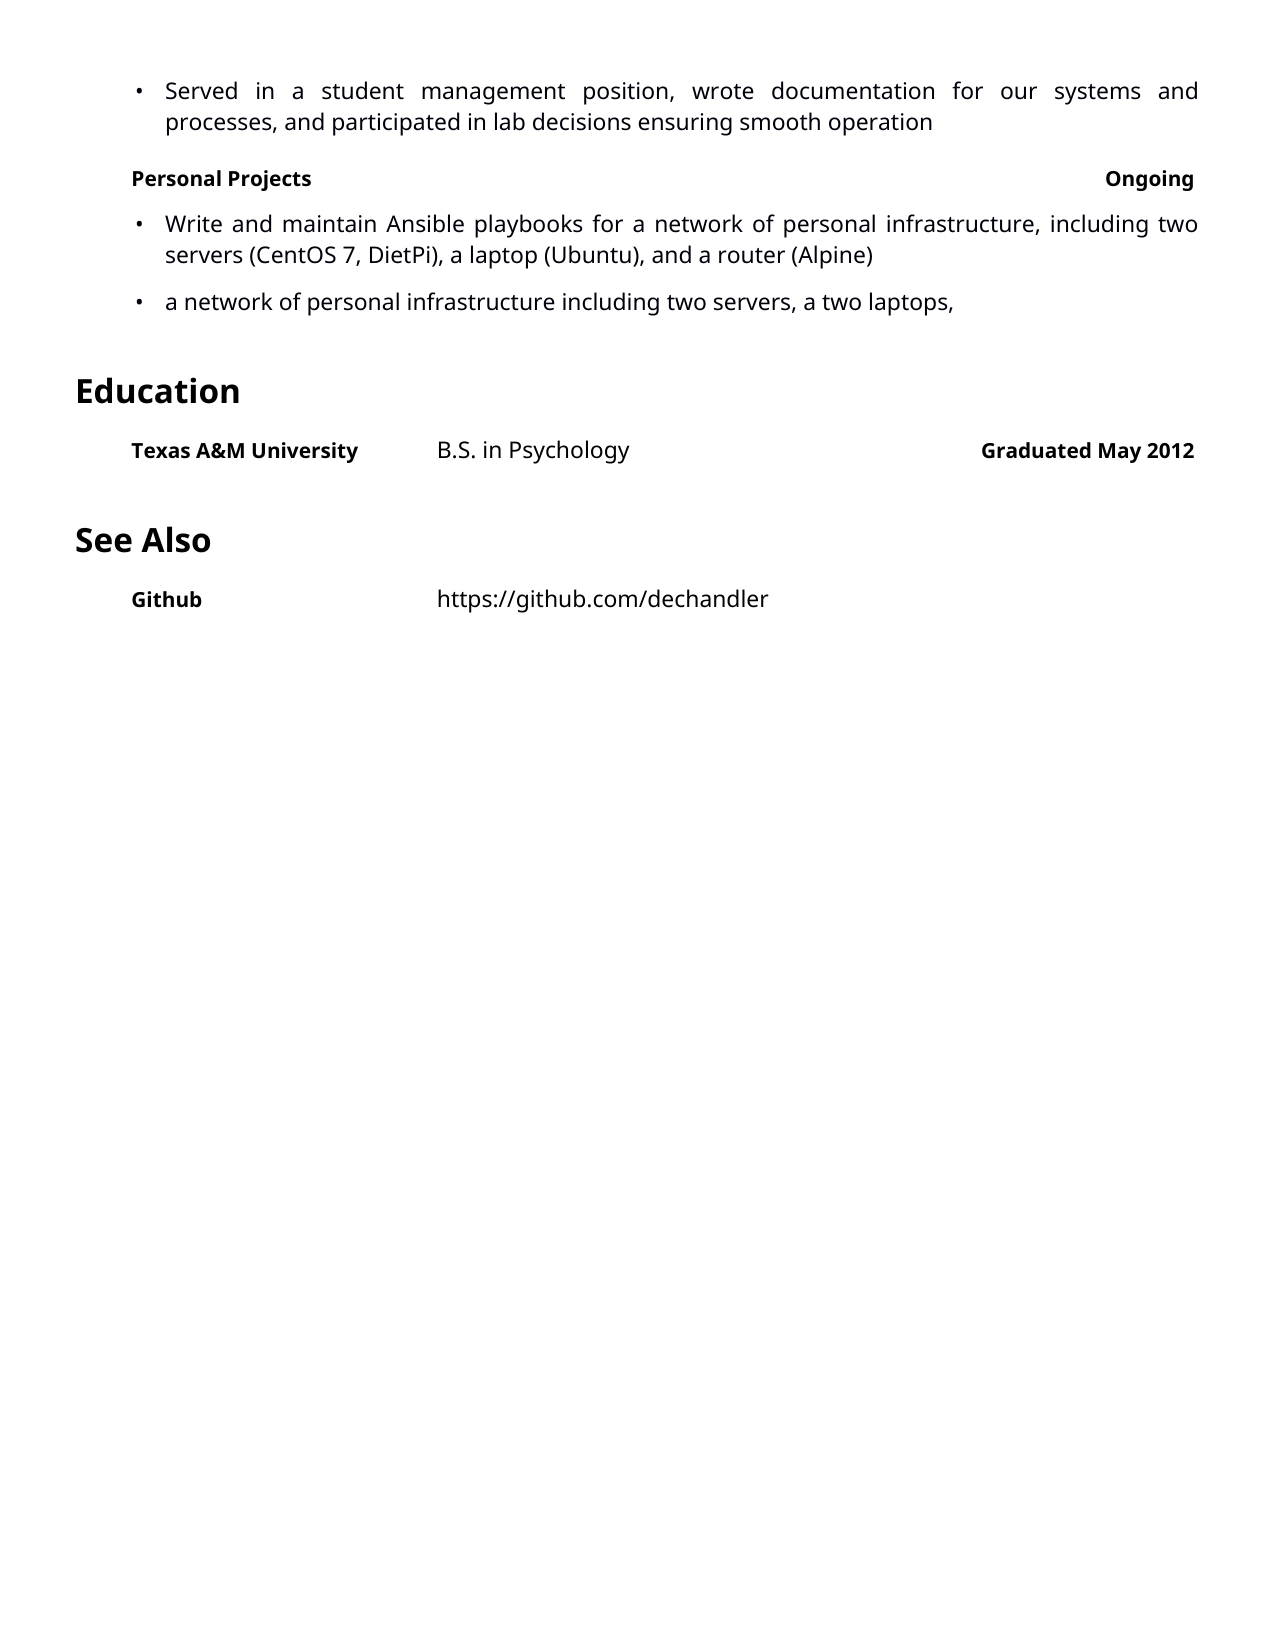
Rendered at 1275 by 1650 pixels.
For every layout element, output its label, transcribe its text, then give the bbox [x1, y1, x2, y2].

list Served in a student management position, wrote documentation for our systems and processes, and participated in lab decisions ensuring smooth operation [135, 75, 1200, 137]
text Personal Projects Ongoing [131, 164, 1200, 193]
list Write and maintain Ansible playbooks for a network of personal infrastructure, including two servers (CentOS 7, DietPi), a laptop (Ubuntu), and a router (Alpine) [135, 208, 1200, 271]
text Texas A&M University B.S. in Psychology Graduated May 2012 [131, 434, 1200, 466]
text See Also [75, 517, 1200, 562]
text Github https://github.com/dechandler [131, 583, 1200, 614]
list a network of personal infrastructure including two servers, a two laptops, [135, 286, 1200, 317]
text Education [75, 368, 1200, 413]
